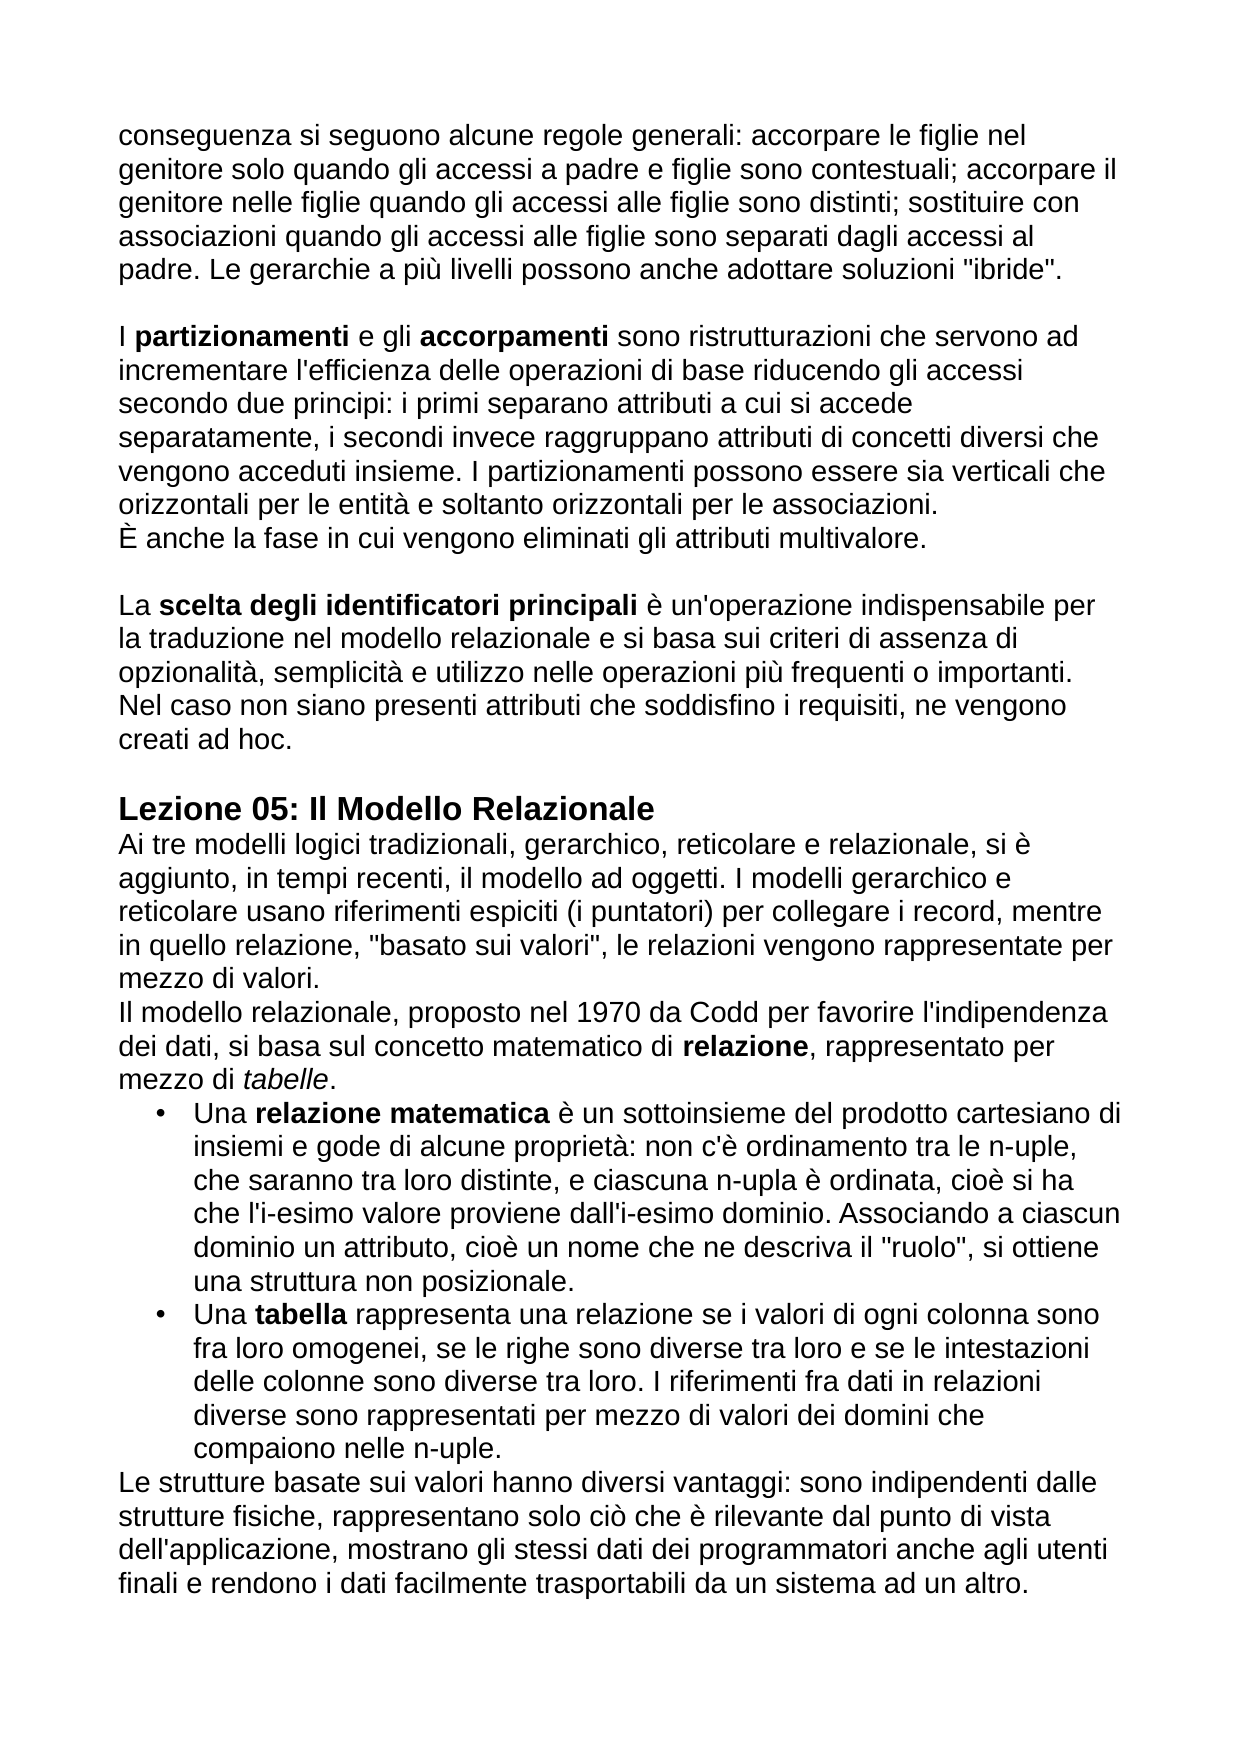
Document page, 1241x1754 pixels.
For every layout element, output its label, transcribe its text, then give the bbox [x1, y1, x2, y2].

text La scelta degli identificatori principali è un'operazione indispensabile per la traduzione nel modello relazionale e si basa sui criteri di assenza di opzionalità, semplicità e utilizzo nelle operazioni più frequenti o importanti. Nel caso non siano presenti attributi che soddisfino i requisiti, ne vengono creati ad hoc. [118, 588, 1122, 755]
text È anche la fase in cui vengono eliminati gli attributi multivalore. [118, 521, 1122, 554]
list Una tabella rappresenta una relazione se i valori di ogni colonna sono fra loro omogenei, se le righe sono diverse tra loro e se le intestazioni delle colonne sono diverse tra loro. I riferimenti fra dati in relazioni diverse sono rappresentati per mezzo di valori dei domini che compaiono nelle n-uple. [156, 1297, 1122, 1465]
text conseguenza si seguono alcune regole generali: accorpare le figlie nel genitore solo quando gli accessi a padre e figlie sono contestuali; accorpare il genitore nelle figlie quando gli accessi alle figlie sono distinti; sostituire con associazioni quando gli accessi alle figlie sono separati dagli accessi al padre. Le gerarchie a più livelli possono anche adottare soluzioni "ibride". [118, 118, 1122, 286]
list Una relazione matematica è un sottoinsieme del prodotto cartesiano di insiemi e gode di alcune proprietà: non c'è ordinamento tra le n-uple, che saranno tra loro distinte, e ciascuna n-upla è ordinata, cioè si ha che l'i-esimo valore proviene dall'i-esimo dominio. Associando a ciascun dominio un attributo, cioè un nome che ne descriva il "ruolo", si ottiene una struttura non posizionale. [156, 1096, 1122, 1297]
text Lezione 05: Il Modello Relazionale [118, 789, 1122, 827]
text Il modello relazionale, proposto nel 1970 da Codd per favorire l'indipendenza dei dati, si basa sul concetto matematico di relazione, rappresentato per mezzo di tabelle. [118, 995, 1122, 1096]
text Le strutture basate sui valori hanno diversi vantaggi: sono indipendenti dalle strutture fisiche, rappresentano solo ciò che è rilevante dal punto di vista dell'applicazione, mostrano gli stessi dati dei programmatori anche agli utenti finali e rendono i dati facilmente trasportabili da un sistema ad un altro. [118, 1465, 1122, 1599]
text I partizionamenti e gli accorpamenti sono ristrutturazioni che servono ad incrementare l'efficienza delle operazioni di base riducendo gli accessi secondo due principi: i primi separano attributi a cui si accede separatamente, i secondi invece raggruppano attributi di concetti diversi che vengono acceduti insieme. I partizionamenti possono essere sia verticali che orizzontali per le entità e soltanto orizzontali per le associazioni. [118, 319, 1122, 521]
text Ai tre modelli logici tradizionali, gerarchico, reticolare e relazionale, si è aggiunto, in tempi recenti, il modello ad oggetti. I modelli gerarchico e reticolare usano riferimenti espiciti (i puntatori) per collegare i record, mentre in quello relazione, "basato sui valori", le relazioni vengono rappresentate per mezzo di valori. [118, 827, 1122, 995]
